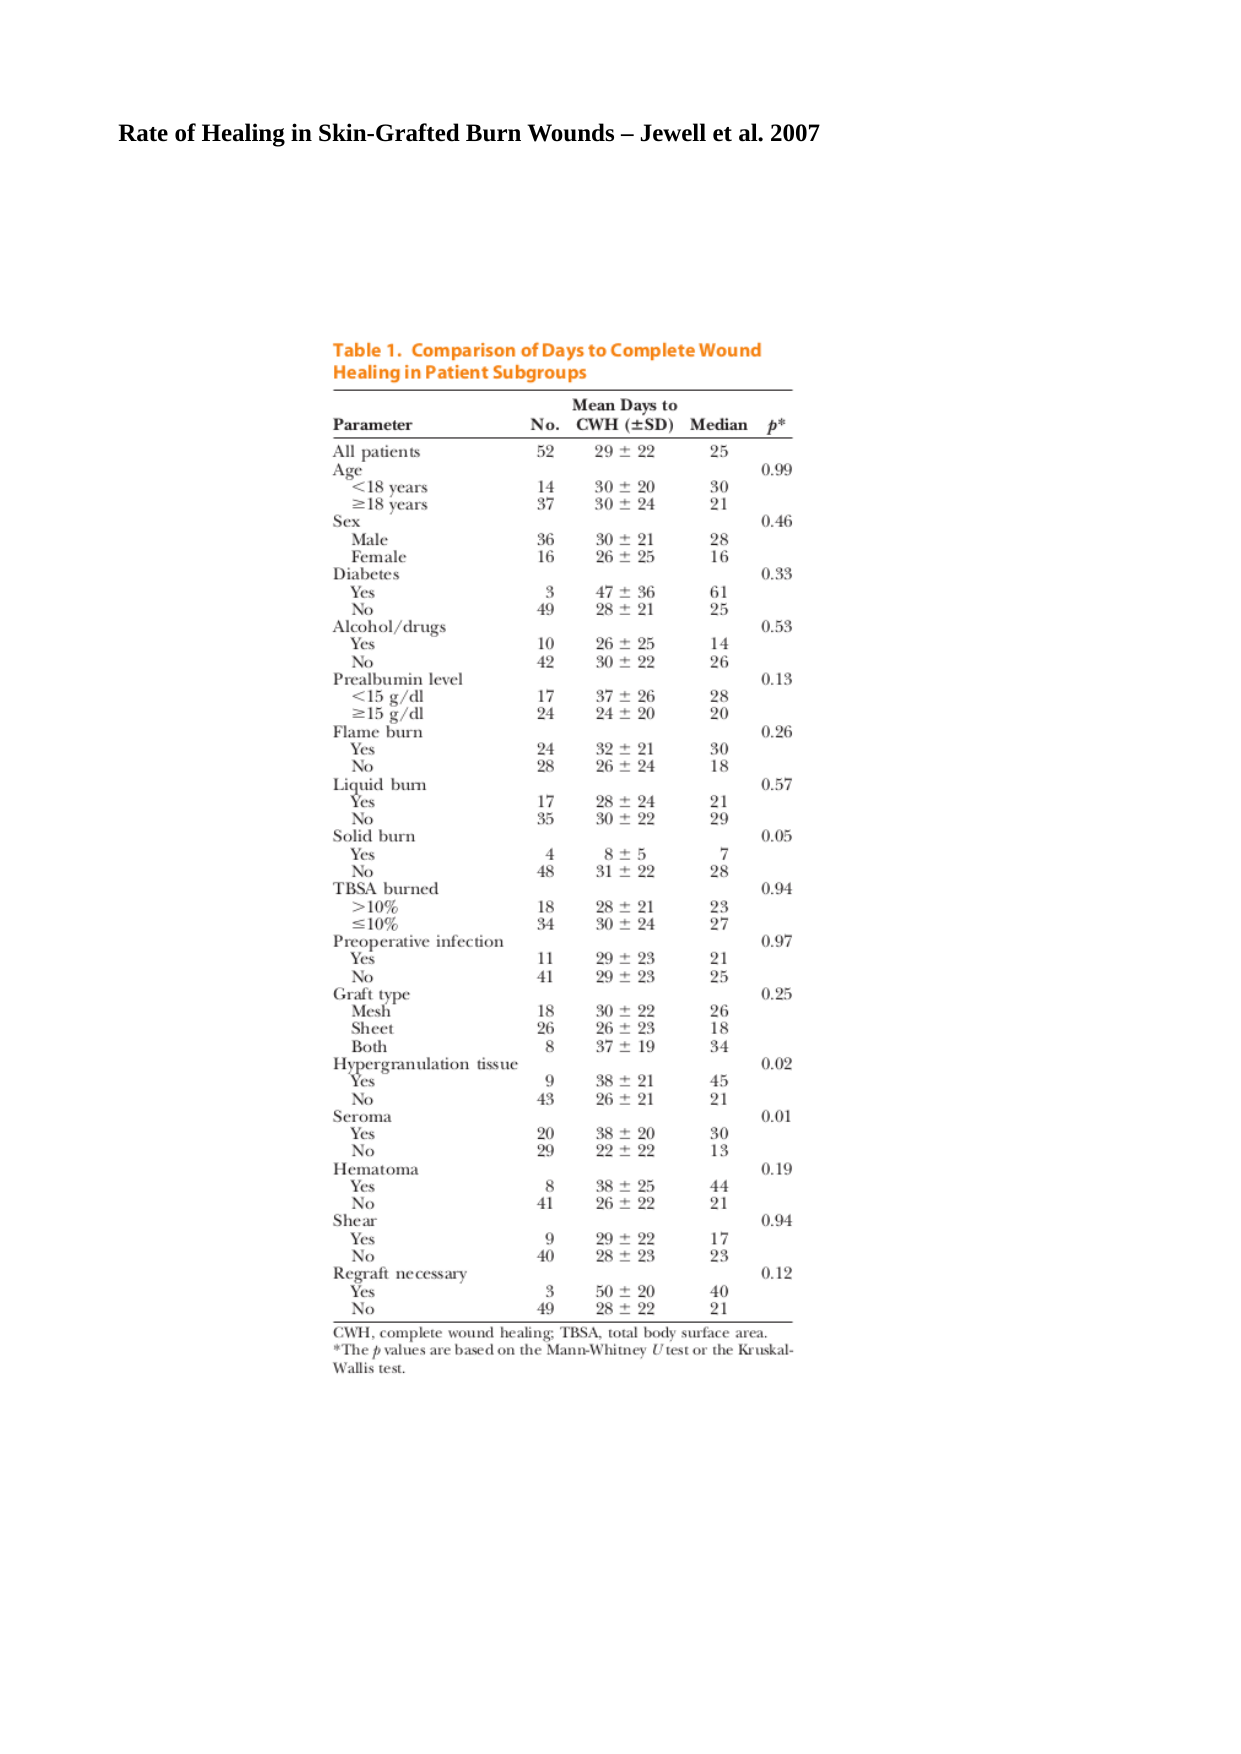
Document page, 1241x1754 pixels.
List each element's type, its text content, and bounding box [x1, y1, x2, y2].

picture [322, 326, 835, 1389]
text Rate of Healing in Skin-Grafted Burn Wounds – Jewell et al. 2007 [118, 118, 1122, 147]
